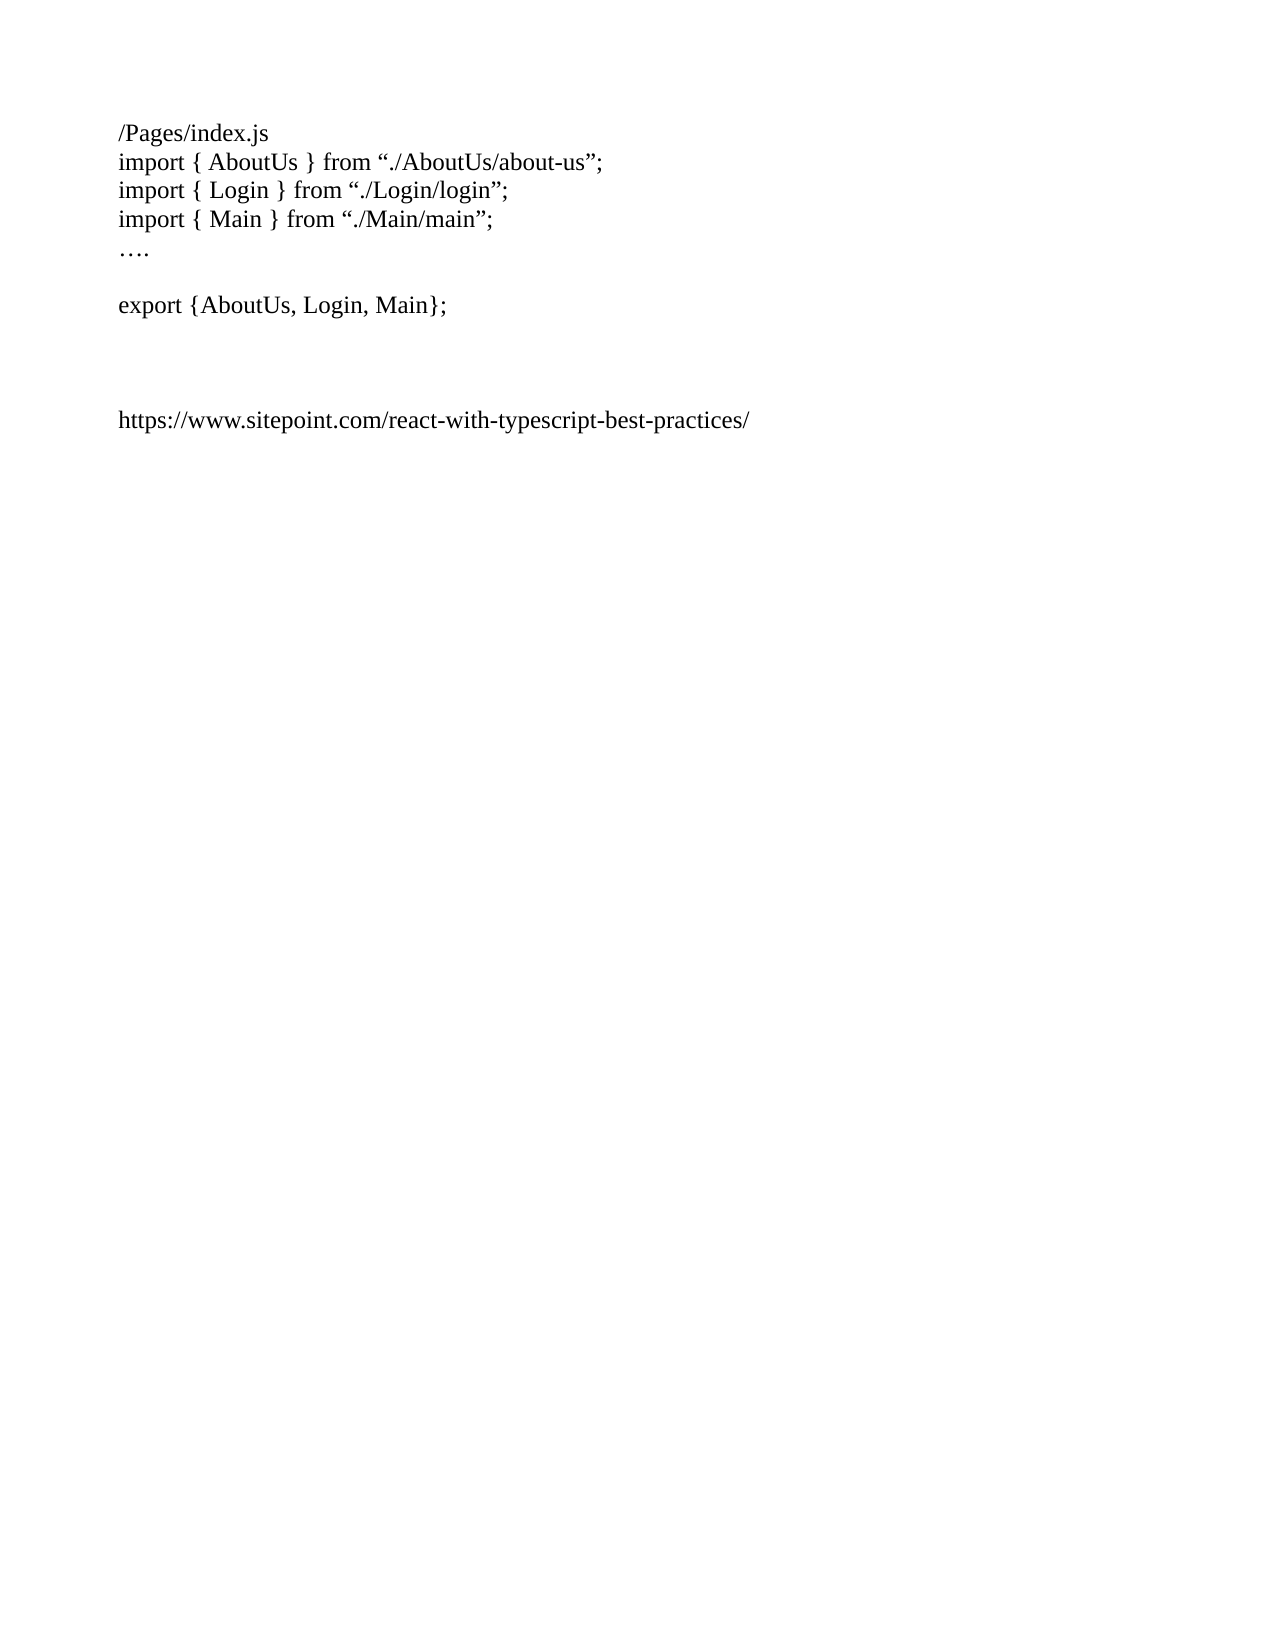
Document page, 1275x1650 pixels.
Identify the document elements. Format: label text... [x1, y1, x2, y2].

text import { AboutUs } from “./AboutUs/about-us”; [118, 147, 1157, 176]
text https://www.sitepoint.com/react-with-typescript-best-practices/ [118, 406, 1157, 434]
text /Pages/index.js [118, 118, 1157, 147]
text export {AboutUs, Login, Main}; [118, 291, 1157, 319]
text import { Login } from “./Login/login”; [118, 176, 1157, 204]
text …. [118, 233, 1157, 262]
text import { Main } from “./Main/main”; [118, 204, 1157, 233]
